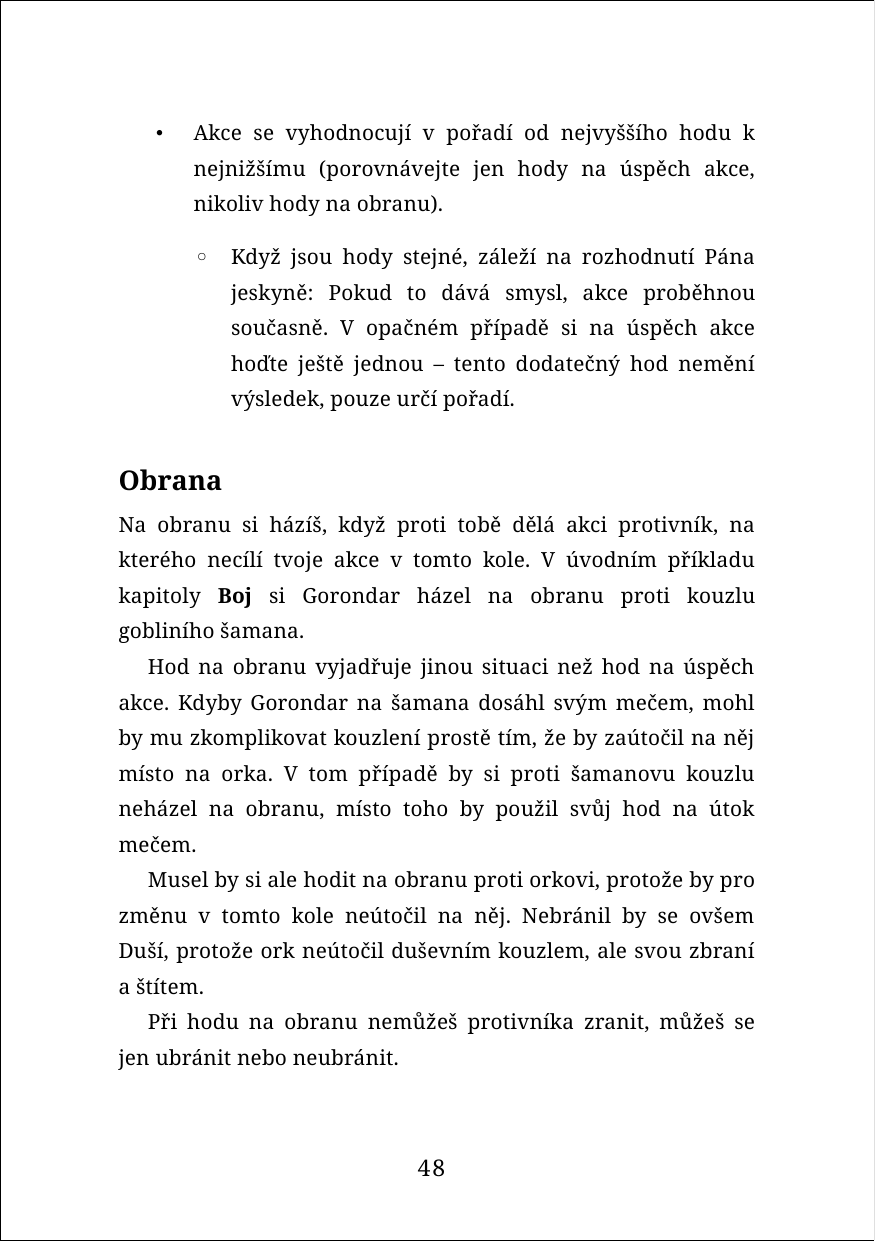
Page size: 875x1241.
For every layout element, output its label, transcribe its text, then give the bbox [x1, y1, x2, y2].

list Akce se vyhodnocují v pořadí od nejvyššího hodu k nejnižšímu (porovnávejte jen hody na úspěch akce, nikoliv hody na obranu). [156, 118, 756, 218]
list Když jsou hody stejné, záleží na rozhodnutí Pána jeskyně: Pokud to dává smysl, akce proběhnou současně. V opačném případě si na úspěch akce hoďte ještě jednou – tento dodatečný hod nemění výsledek, pouze určí pořadí. [193, 242, 756, 413]
subtitle Obrana [118, 461, 756, 498]
text Na obranu si házíš, když proti tobě dělá akci protivník, na kterého necílí tvoje akce v tomto kole. V úvodním příkladu kapitoly Boj si Gorondar házel na obranu proti kouzlu gobliního šamana. Hod na obranu vyjadřuje jinou situaci než hod na úspěch akce. Kdyby Gorondar na šamana dosáhl svým mečem, mohl by mu zkomplikovat kouzlení prostě tím, že by zaútočil na něj místo na orka. V tom případě by si proti šamanovu kouzlu neházel na obranu, místo toho by použil svůj hod na útok mečem. Musel by si ale hodit na obranu proti orkovi, protože by pro změnu v tomto kole neútočil na něj. Nebránil by se ovšem Duší, protože ork neútočil duševním kouzlem, ale svou zbraní a štítem. Při hodu na obranu nemůžeš protivníka zranit, můžeš se jen ubránit nebo neubránit. [118, 510, 756, 1071]
